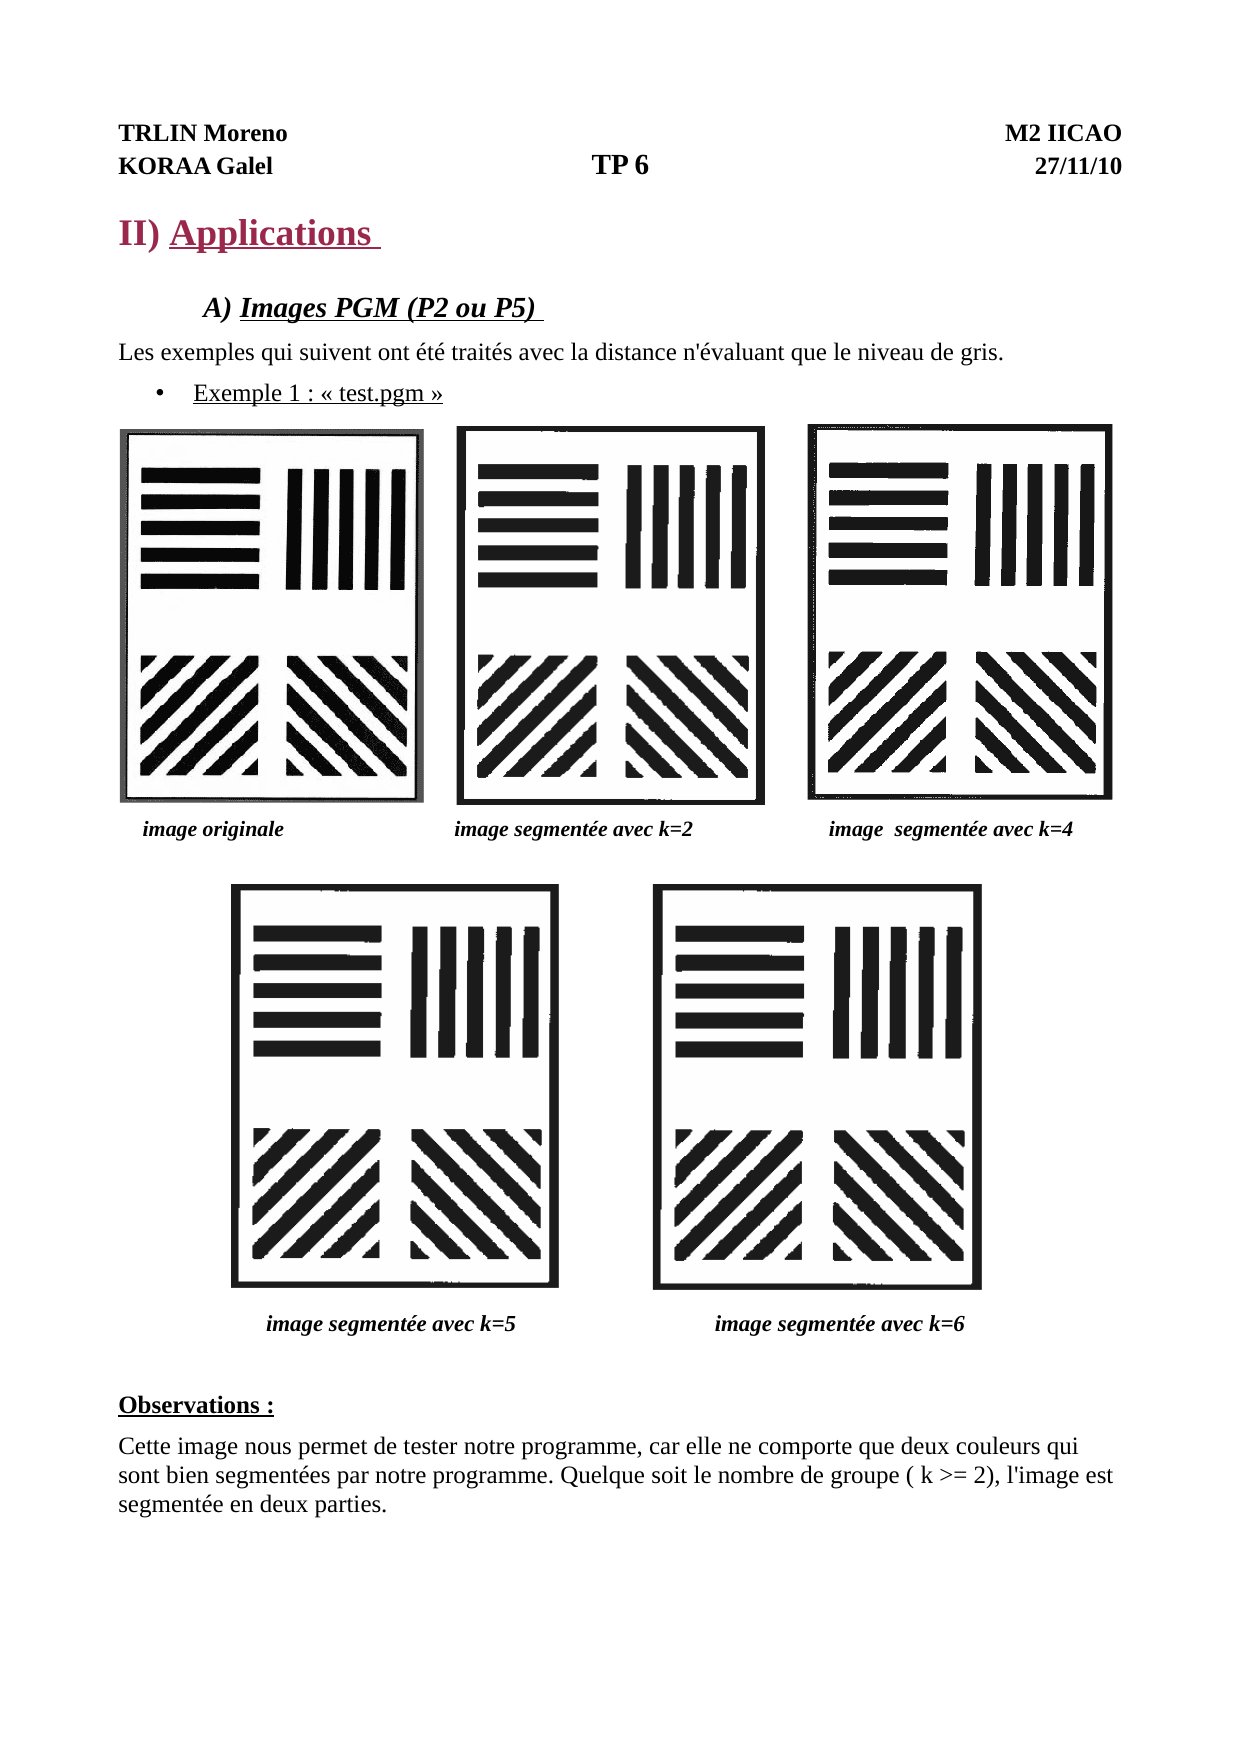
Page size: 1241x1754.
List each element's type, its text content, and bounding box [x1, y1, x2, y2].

picture [456, 426, 767, 806]
text Les exemples qui suivent ont été traités avec la distance n'évaluant que le niveau de gris. [118, 337, 1122, 365]
list Exemple 1 : « test.pgm » [156, 378, 1122, 407]
subtitle II) Applications [118, 210, 1122, 253]
picture [652, 884, 984, 1291]
subtitle A) Images PGM (P2 ou P5) [118, 291, 1122, 324]
picture [231, 884, 561, 1289]
text Cette image nous permet de tester notre programme, car elle ne comporte que deux couleurs qui sont bien segmentées par notre programme. Quelque soit le nombre de groupe ( k >= 2), l'image est segmentée en deux parties. [118, 1431, 1122, 1518]
picture [807, 424, 1114, 800]
picture [119, 429, 424, 803]
text image segmentée avec k=5 image segmentée avec k=6 [118, 1310, 1122, 1336]
text Observations : [118, 1390, 1122, 1419]
subtitle image originale image segmentée avec k=2 image segmentée avec k=4 [118, 815, 1122, 841]
